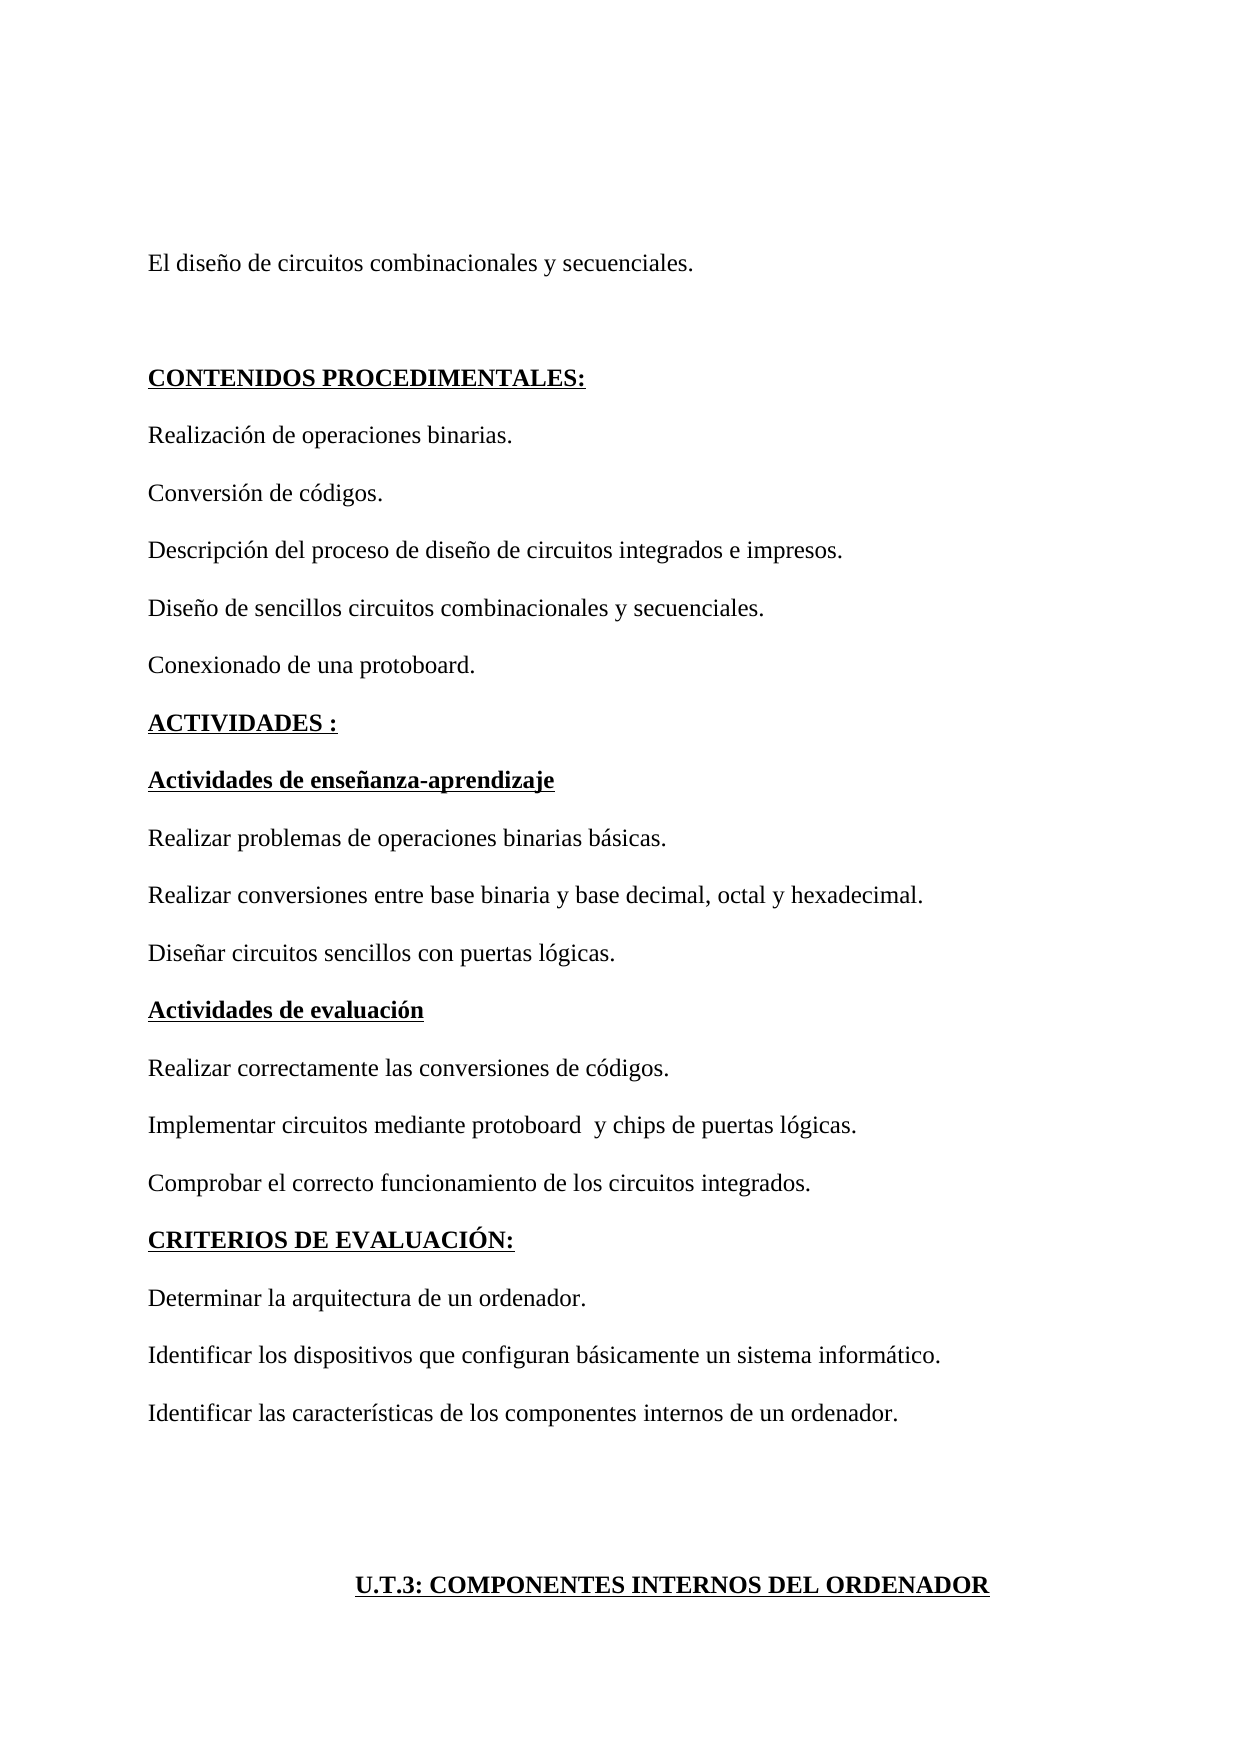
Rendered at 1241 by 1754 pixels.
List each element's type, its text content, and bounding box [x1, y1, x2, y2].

text Realizar correctamente las conversiones de códigos. [148, 1053, 1122, 1082]
text Actividades de evaluación [148, 996, 1122, 1024]
text Implementar circuitos mediante protoboard y chips de puertas lógicas. [148, 1111, 1122, 1139]
text Realizar problemas de operaciones binarias básicas. [148, 823, 1122, 852]
text Conversión de códigos. [148, 478, 1122, 507]
text Conexionado de una protoboard. [148, 651, 1122, 679]
text Diseñar circuitos sencillos con puertas lógicas. [148, 938, 1122, 967]
text U.T.3: COMPONENTES INTERNOS DEL ORDENADOR [223, 1571, 1122, 1599]
text ACTIVIDADES : [148, 708, 1122, 737]
text El diseño de circuitos combinacionales y secuenciales. [148, 248, 1122, 277]
text Comprobar el correcto funcionamiento de los circuitos integrados. [148, 1168, 1122, 1197]
text CONTENIDOS PROCEDIMENTALES: [148, 363, 1122, 392]
text CRITERIOS DE EVALUACIÓN: [148, 1226, 1122, 1254]
text Identificar las características de los componentes internos de un ordenador. [148, 1398, 1122, 1427]
text Realizar conversiones entre base binaria y base decimal, octal y hexadecimal. [148, 881, 1122, 909]
text Diseño de sencillos circuitos combinacionales y secuenciales. [148, 593, 1122, 622]
text Actividades de enseñanza-aprendizaje [148, 766, 1122, 794]
text Descripción del proceso de diseño de circuitos integrados e impresos. [148, 536, 1122, 564]
text Identificar los dispositivos que configuran básicamente un sistema informático. [148, 1341, 1122, 1369]
text Determinar la arquitectura de un ordenador. [148, 1283, 1122, 1312]
text Realización de operaciones binarias. [148, 421, 1122, 449]
